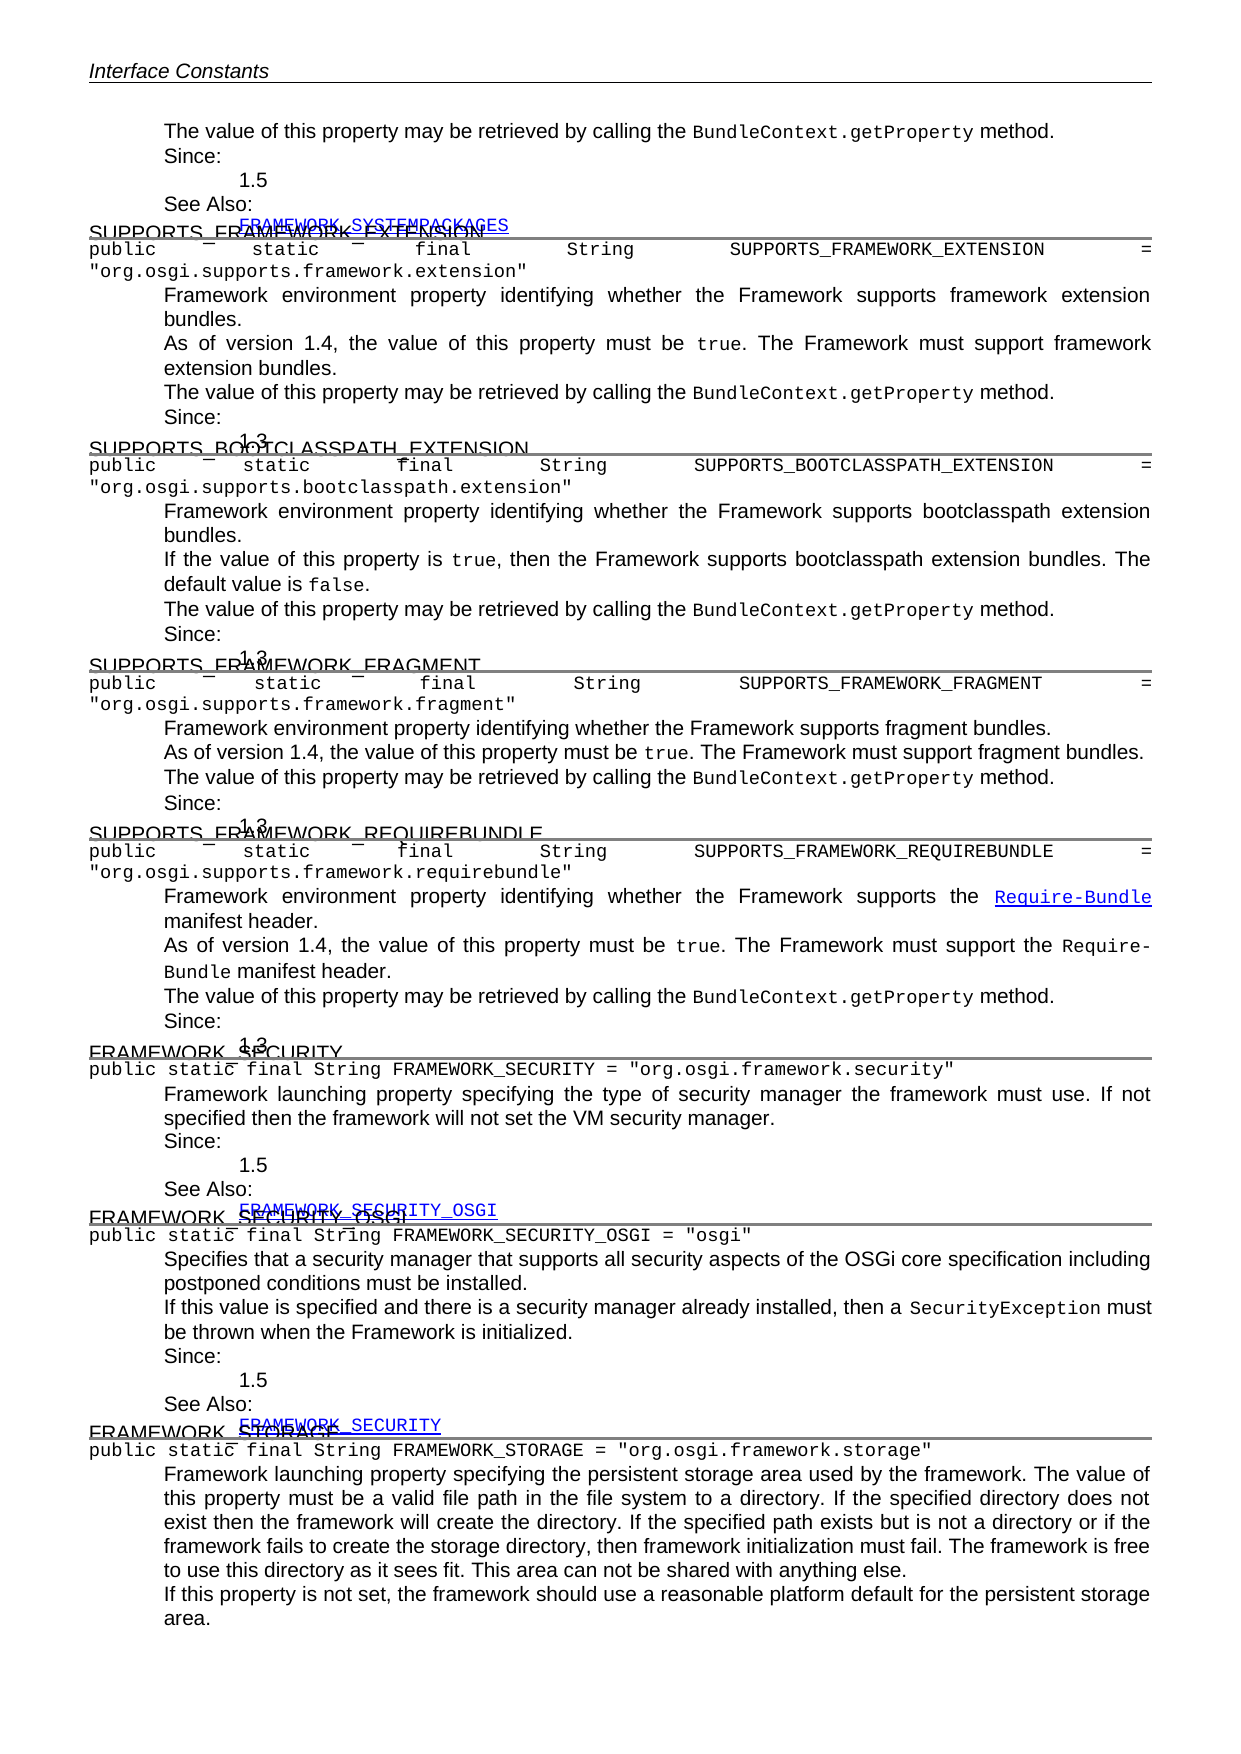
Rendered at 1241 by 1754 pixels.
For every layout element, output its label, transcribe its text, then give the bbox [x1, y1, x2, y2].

text Since: [163, 144, 1152, 168]
text As of version 1.4, the value of this property must be true. The Framework must support the Require-Bundle manifest header. [163, 933, 1152, 984]
text The value of this property may be retrieved by calling the BundleContext.getProperty method. [163, 118, 1152, 144]
text Framework launching property specifying the persistent storage area used by the framework. The value of this property must be a valid file path in the file system to a directory. If the specified directory does not exist then the framework will create the directory. If the specified path exists but is not a directory or if the framework fails to create the storage directory, then framework initialization must fail. The framework is free to use this directory as it sees fit. This area can not be shared with anything else. [163, 1462, 1152, 1582]
text Since: [163, 1009, 1152, 1033]
text As of version 1.4, the value of this property must be true. The Framework must support fragment bundles. [163, 740, 1152, 765]
text public static final String SUPPORTS_FRAMEWORK_EXTENSION = "org.osgi.supports.framework.extension" [88, 240, 1152, 283]
text 1.5 [238, 168, 1152, 192]
text public static final String FRAMEWORK_SECURITY = "org.osgi.framework.security" [88, 1060, 1152, 1081]
text Since: [163, 1129, 1152, 1153]
text As of version 1.4, the value of this property must be true. The Framework must support framework extension bundles. [163, 331, 1152, 380]
text FRAMEWORK_SECURITY [238, 1416, 1152, 1437]
text FRAMEWORK_SYSTEMPACKAGES [238, 216, 1152, 237]
text Framework environment property identifying whether the Framework supports framework extension bundles. [163, 283, 1152, 331]
text public static final String SUPPORTS_FRAMEWORK_FRAGMENT = "org.osgi.supports.framework.fragment" [88, 673, 1152, 716]
text 1.5 [238, 1153, 1152, 1177]
text Framework launching property specifying the type of security manager the framework must use. If not specified then the framework will not set the VM security manager. [163, 1081, 1152, 1129]
text 1.3 [238, 646, 1152, 670]
text Since: [163, 790, 1152, 814]
text FRAMEWORK_SECURITY_OSGI [238, 1201, 1152, 1222]
text 1.5 [238, 1368, 1152, 1392]
text Specifies that a security manager that supports all security aspects of the OSGi core specification including postponed conditions must be installed. [163, 1247, 1152, 1295]
text See Also: [163, 1177, 1152, 1201]
text Since: [163, 622, 1152, 646]
text 1.3 [238, 814, 1152, 838]
text Since: [163, 1344, 1152, 1368]
text The value of this property may be retrieved by calling the BundleContext.getProperty method. [163, 597, 1152, 622]
text The value of this property may be retrieved by calling the BundleContext.getProperty method. [163, 765, 1152, 790]
text public static final String SUPPORTS_BOOTCLASSPATH_EXTENSION = "org.osgi.supports.bootclasspath.extension" [88, 456, 1152, 499]
text Framework environment property identifying whether the Framework supports bootclasspath extension bundles. [163, 499, 1152, 547]
text Framework environment property identifying whether the Framework supports fragment bundles. [163, 716, 1152, 740]
text public static final String SUPPORTS_FRAMEWORK_REQUIREBUNDLE = "org.osgi.supports.framework.requirebundle" [88, 842, 1152, 884]
text public static final String FRAMEWORK_SECURITY_OSGI = "osgi" [88, 1226, 1152, 1247]
text public static final String FRAMEWORK_STORAGE = "org.osgi.framework.storage" [88, 1441, 1152, 1462]
text The value of this property may be retrieved by calling the BundleContext.getProperty method. [163, 984, 1152, 1009]
text 1.3 [238, 1033, 1152, 1057]
text See Also: [163, 192, 1152, 216]
text 1.3 [238, 429, 1152, 453]
text If the value of this property is true, then the Framework supports bootclasspath extension bundles. The default value is false. [163, 547, 1152, 597]
text See Also: [163, 1392, 1152, 1416]
text Framework environment property identifying whether the Framework supports the Require-Bundle manifest header. [163, 884, 1152, 933]
text If this value is specified and there is a security manager already installed, then a SecurityException must be thrown when the Framework is initialized. [163, 1295, 1152, 1344]
text The value of this property may be retrieved by calling the BundleContext.getProperty method. [163, 380, 1152, 405]
text Since: [163, 405, 1152, 429]
text If this property is not set, the framework should use a reasonable platform default for the persistent storage area. [163, 1582, 1152, 1629]
